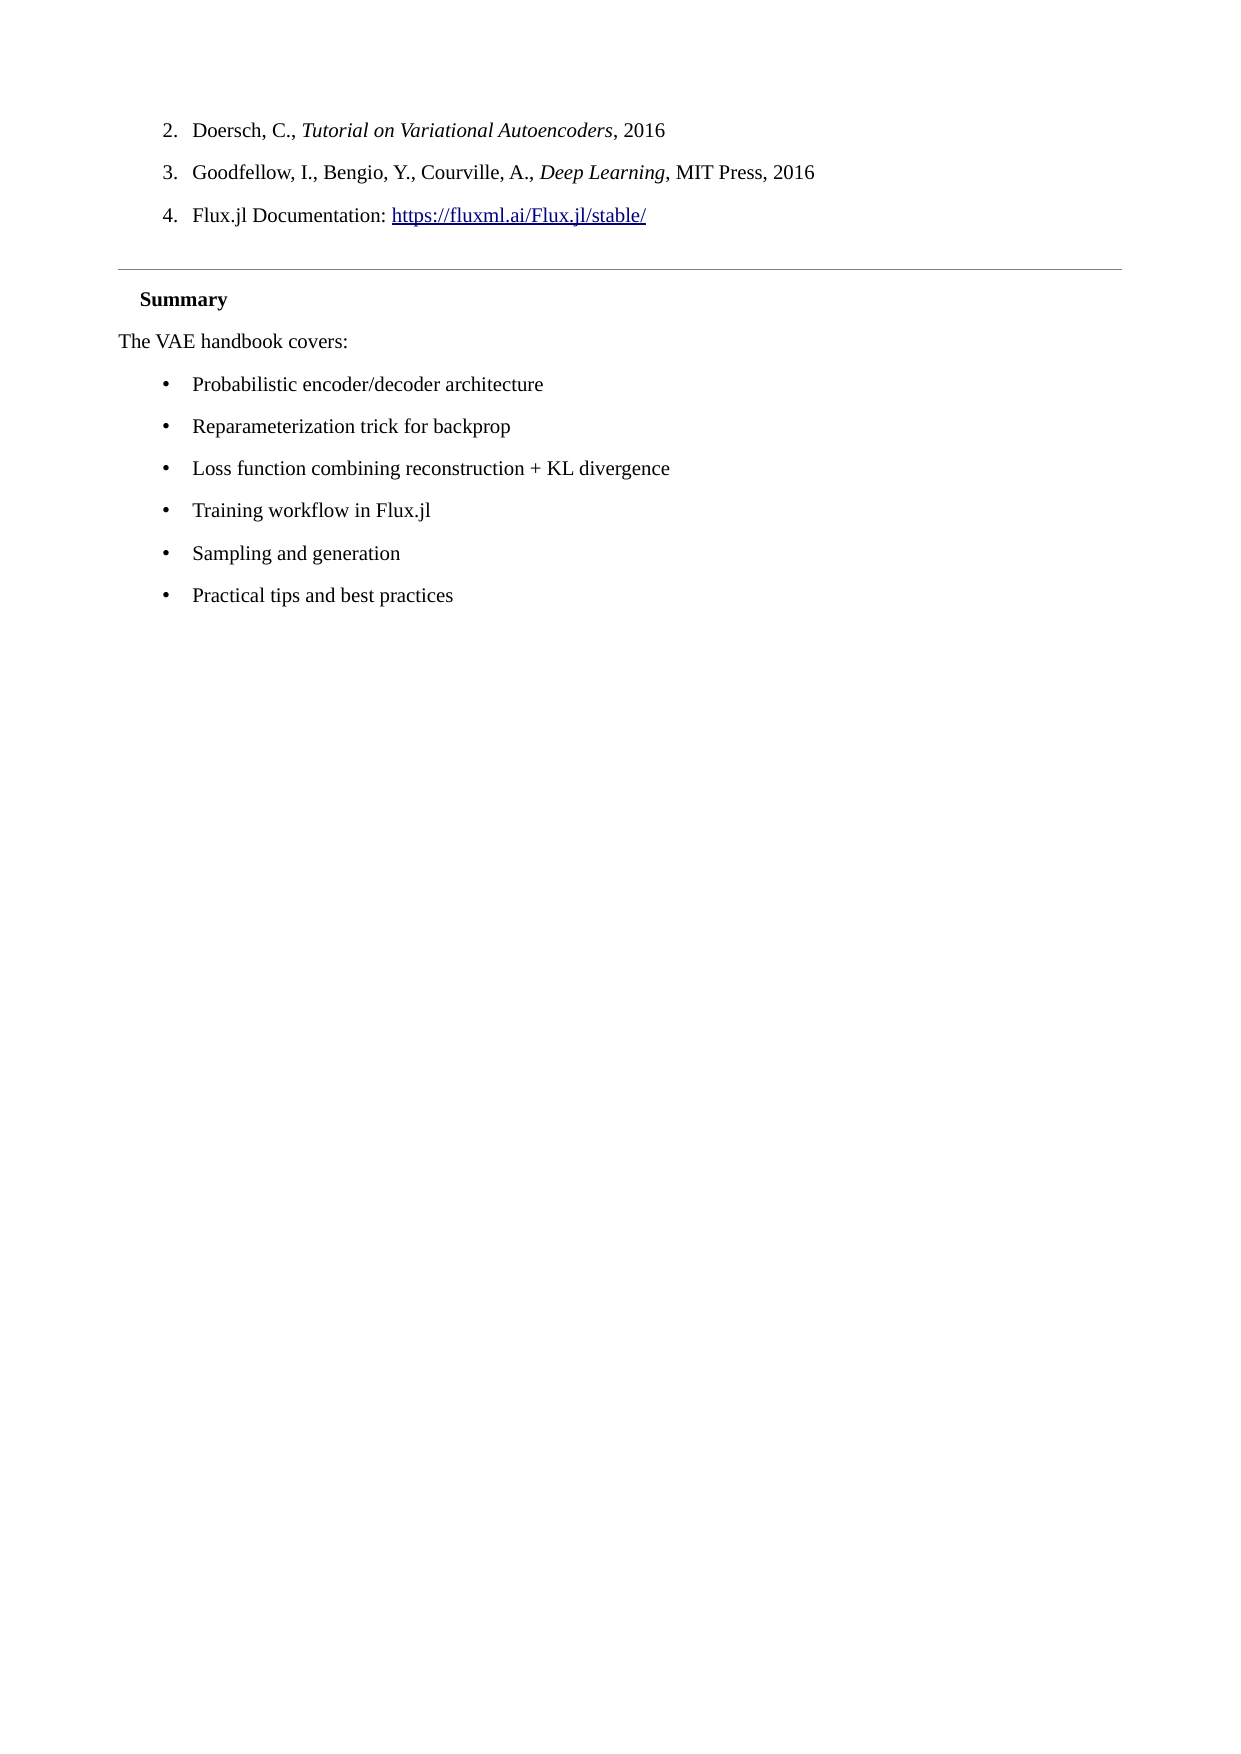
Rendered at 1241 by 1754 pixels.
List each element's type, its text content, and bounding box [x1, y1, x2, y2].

list Sampling and generation [162, 540, 1122, 564]
list Practical tips and best practices [162, 583, 1122, 607]
list Probabilistic encoder/decoder architecture [162, 372, 1122, 396]
list Loss function combining reconstruction + KL divergence [162, 456, 1122, 480]
list Flux.jl Documentation: https://fluxml.ai/Flux.jl/stable/ [162, 202, 1122, 227]
list Reparameterization trick for backprop [162, 414, 1122, 438]
list Goodfellow, I., Bengio, Y., Courville, A., Deep Learning, MIT Press, 2016 [162, 160, 1122, 184]
text The VAE handbook covers: [118, 329, 1122, 353]
list Training workflow in Flux.jl [162, 498, 1122, 522]
list Doersch, C., Tutorial on Variational Autoencoders, 2016 [162, 118, 1122, 142]
text ✅ Summary [118, 287, 1122, 311]
